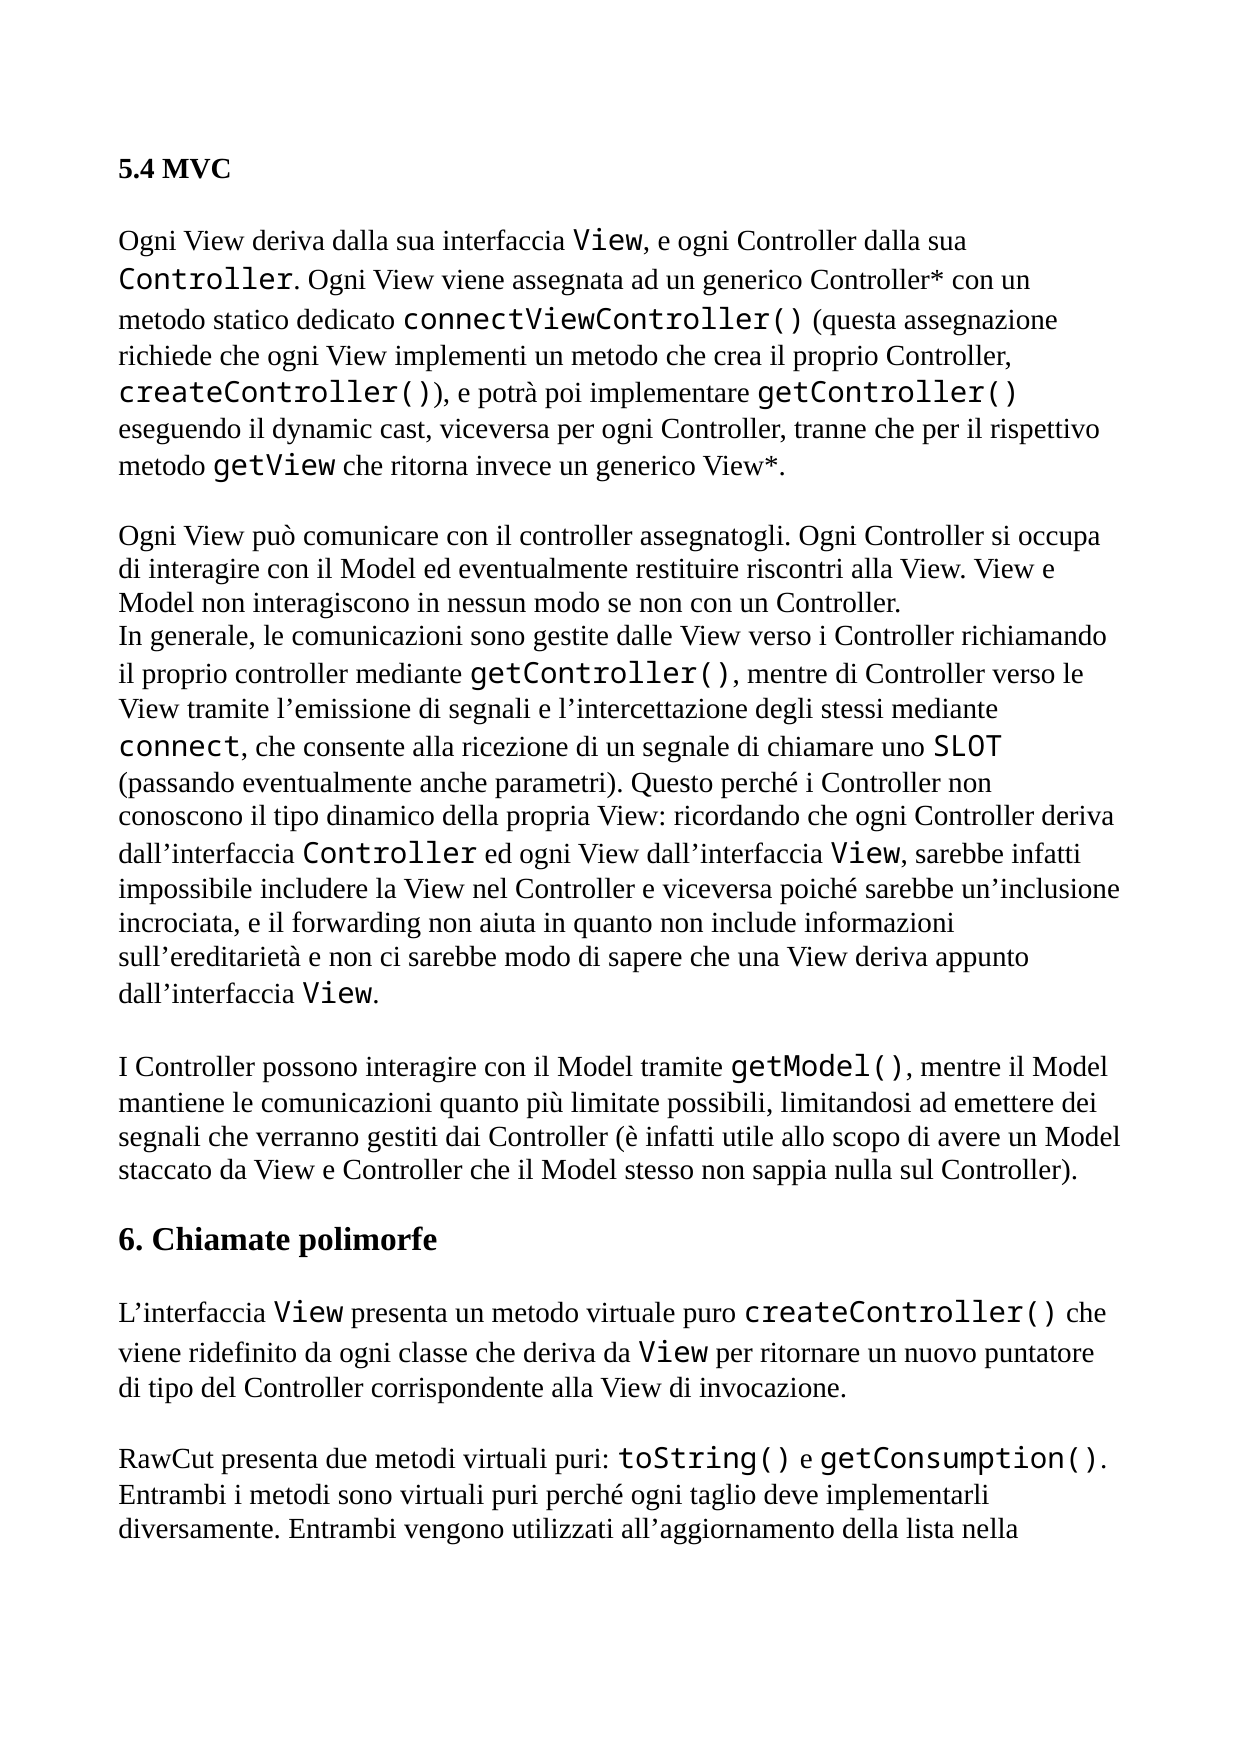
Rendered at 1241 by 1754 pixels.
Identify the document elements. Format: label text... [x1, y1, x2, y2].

text 5.4 MVC [118, 152, 1122, 185]
text I Controller possono interagire con il Model tramite getModel(), mentre il Model mantiene le comunicazioni quanto più limitate possibili, limitandosi ad emettere dei segnali che verranno gestiti dai Controller (è infatti utile allo scopo di avere un Model staccato da View e Controller che il Model stesso non sappia nulla sul Controller). [118, 1046, 1122, 1186]
text Ogni View deriva dalla sua interfaccia View, e ogni Controller dalla sua Controller. Ogni View viene assegnata ad un generico Controller* con un metodo statico dedicato connectViewController() (questa assegnazione richiede che ogni View implementi un metodo che crea il proprio Controller, createController()), e potrà poi implementare getController() eseguendo il dynamic cast, viceversa per ogni Controller, tranne che per il rispettivo metodo getView che ritorna invece un generico View*. [118, 219, 1122, 484]
text Entrambi i metodi sono virtuali puri perché ogni taglio deve implementarli diversamente. Entrambi vengono utilizzati all’aggiornamento della lista nella [118, 1477, 1122, 1544]
text Ogni View può comunicare con il controller assegnatogli. Ogni Controller si occupa di interagire con il Model ed eventualmente restituire riscontri alla View. View e Model non interagiscono in nessun modo se non con un Controller. [118, 518, 1122, 618]
text In generale, le comunicazioni sono gestite dalle View verso i Controller richiamando il proprio controller mediante getController(), mentre di Controller verso le View tramite l’emissione di segnali e l’intercettazione degli stessi mediante connect, che consente alla ricezione di un segnale di chiamare uno SLOT (passando eventualmente anche parametri). Questo perché i Controller non conoscono il tipo dinamico della propria View: ricordando che ogni Controller deriva dall’interfaccia Controller ed ogni View dall’interfaccia View, sarebbe infatti impossibile includere la View nel Controller e viceversa poiché sarebbe un’inclusione incrociata, e il forwarding non aiuta in quanto non include informazioni sull’ereditarietà e non ci sarebbe modo di sapere che una View deriva appunto dall’interfaccia View. [118, 618, 1122, 1012]
text L’interfaccia View presenta un metodo virtuale puro createController() che viene ridefinito da ogni classe che deriva da View per ritornare un nuovo puntatore di tipo del Controller corrispondente alla View di invocazione. [118, 1291, 1122, 1404]
text RawCut presenta due metodi virtuali puri: toString() e getConsumption(). [118, 1438, 1122, 1477]
text 6. Chiamate polimorfe [118, 1219, 1122, 1258]
